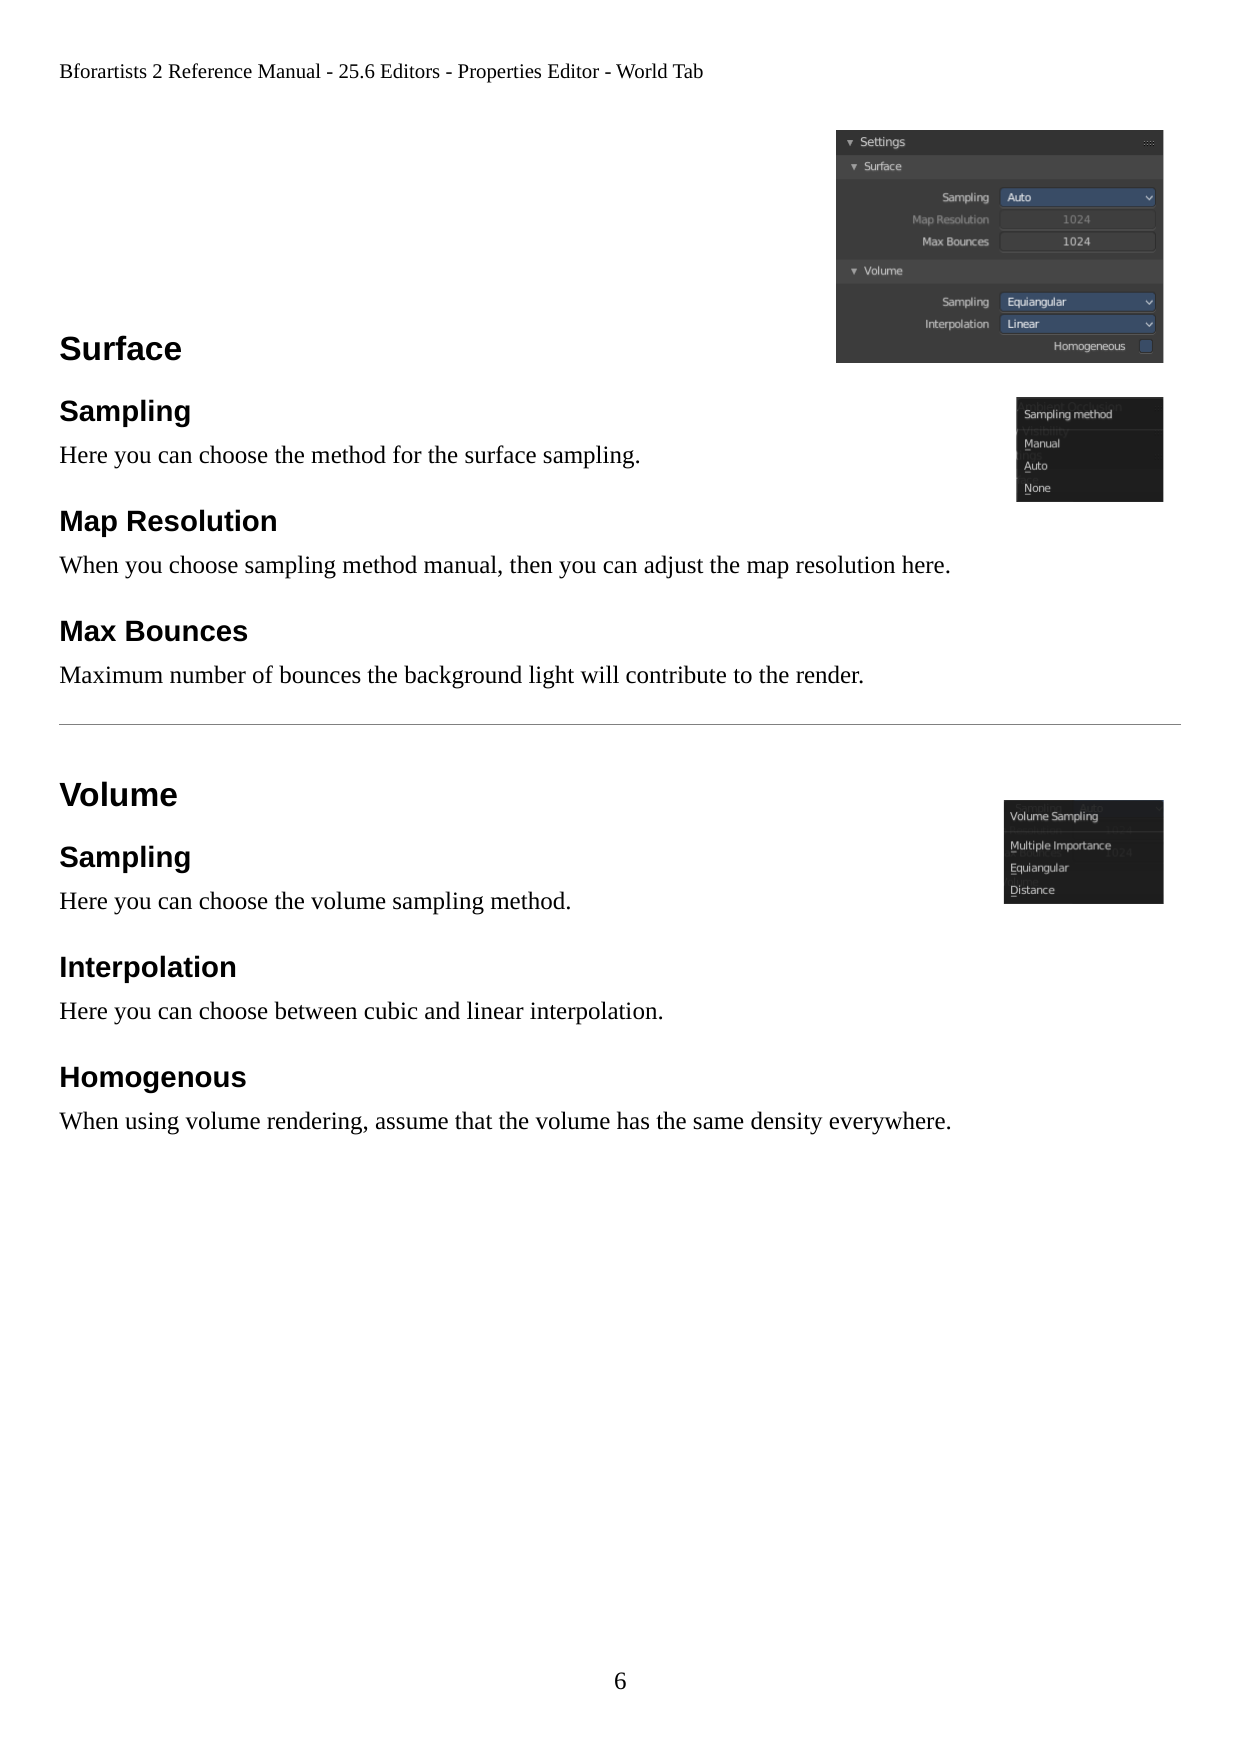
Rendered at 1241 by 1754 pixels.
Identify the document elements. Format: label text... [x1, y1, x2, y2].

picture [1016, 397, 1164, 502]
text Here you can choose the volume sampling method. [59, 886, 1181, 915]
subtitle Sampling [59, 394, 1181, 428]
subtitle [1164, 840, 1181, 874]
subtitle Sampling [59, 840, 1003, 874]
subtitle Homogenous [59, 1060, 1181, 1094]
subtitle Interpolation [59, 950, 1181, 984]
text Here you can choose between cubic and linear interpolation. [59, 996, 1181, 1025]
text When you choose sampling method manual, then you can adjust the map resolution here. [59, 550, 1181, 579]
picture [836, 130, 1164, 363]
text Here you can choose the method for the surface sampling. [59, 441, 1016, 469]
picture [1003, 800, 1164, 904]
text Maximum number of bounces the background light will contribute to the render. [59, 660, 1181, 689]
subtitle Volume [59, 774, 1181, 813]
subtitle Surface [59, 328, 1181, 367]
subtitle Map Resolution [59, 504, 1181, 538]
subtitle Max Bounces [59, 614, 1181, 648]
text When using volume rendering, assume that the volume has the same density everywhere. [59, 1106, 1181, 1135]
